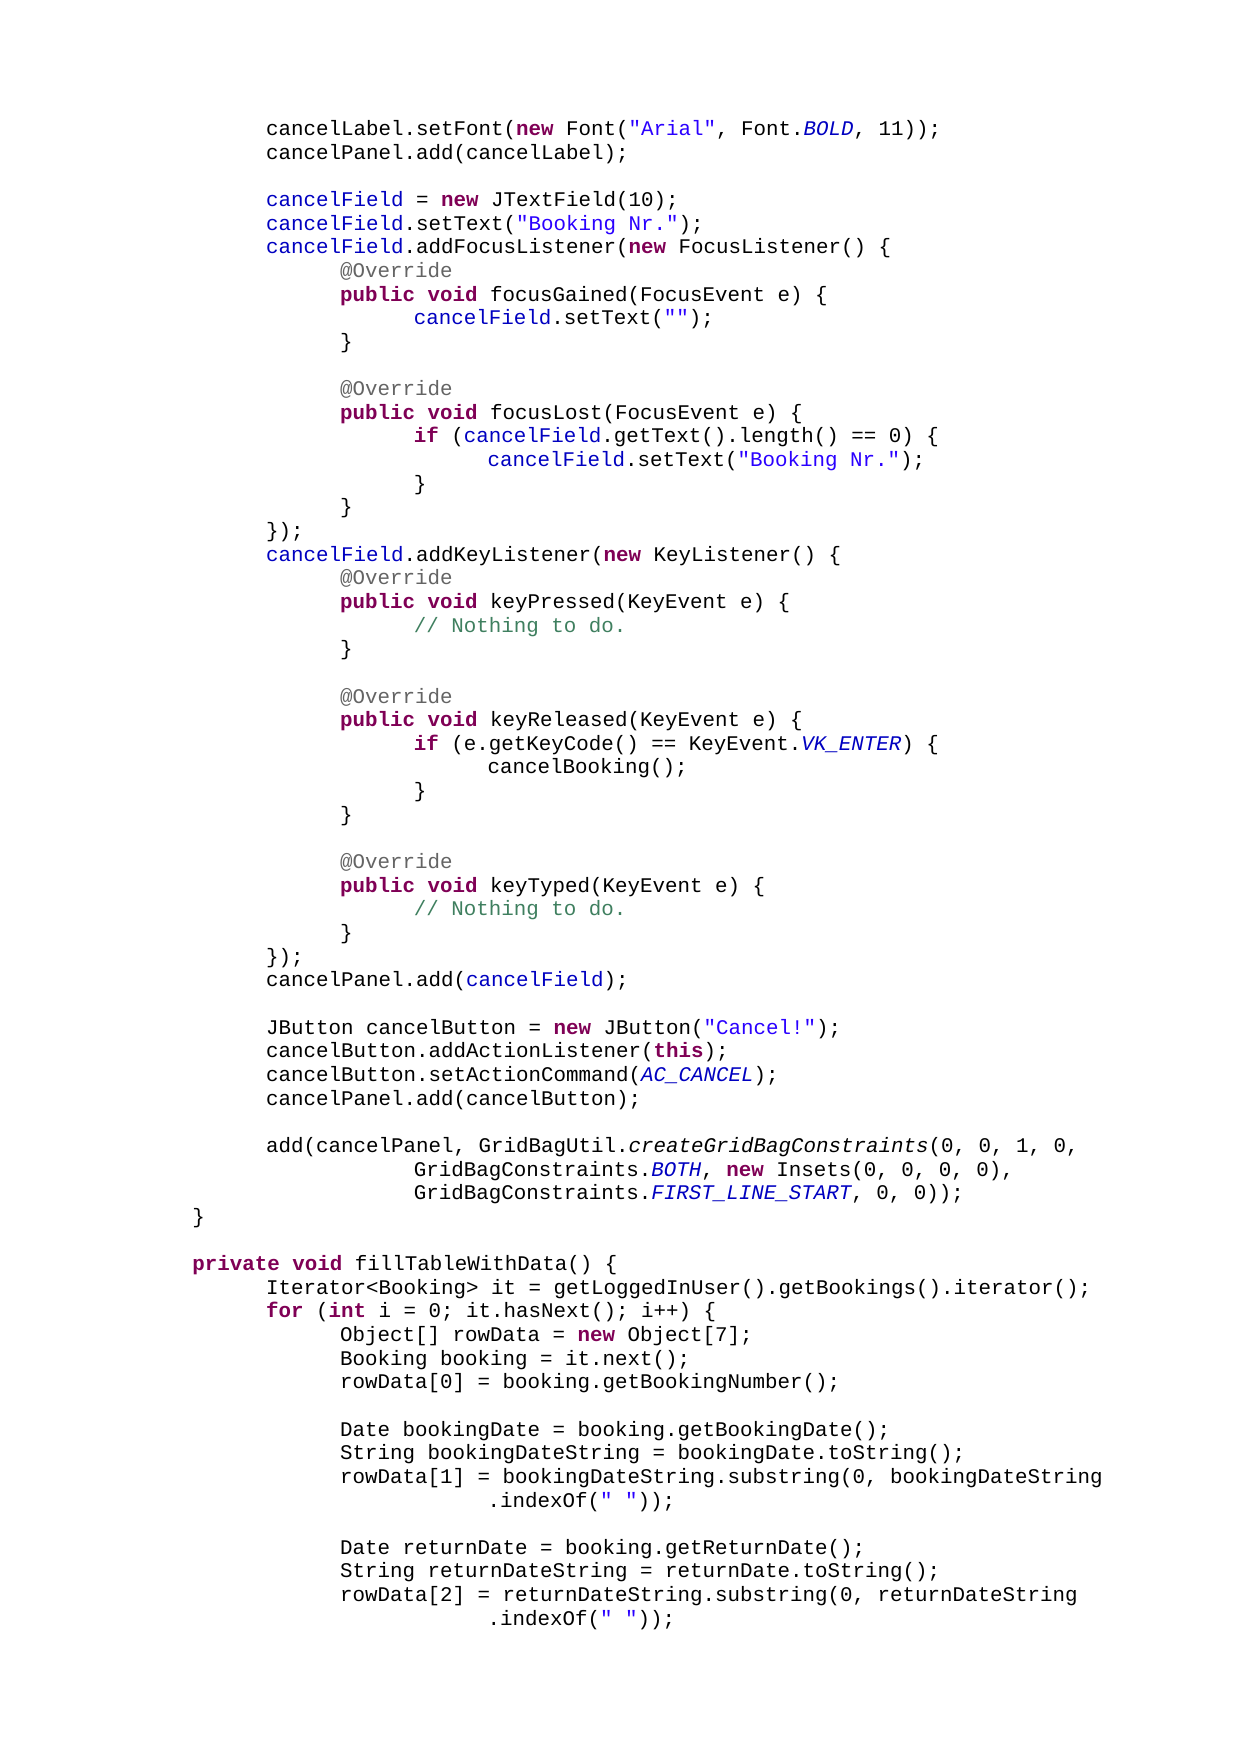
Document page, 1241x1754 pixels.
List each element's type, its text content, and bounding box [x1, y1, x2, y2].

text GridBagConstraints.FIRST_LINE_START, 0, 0)); [118, 1182, 1122, 1206]
text cancelPanel.add(cancelField); [118, 969, 1122, 993]
text // Nothing to do. [118, 615, 1122, 638]
text GridBagConstraints.BOTH, new Insets(0, 0, 0, 0), [118, 1158, 1122, 1182]
text public void keyReleased(KeyEvent e) { [118, 709, 1122, 733]
text Date bookingDate = booking.getBookingDate(); [118, 1419, 1122, 1442]
text @Override [118, 378, 1122, 402]
text public void focusLost(FocusEvent e) { [118, 402, 1122, 426]
text JButton cancelButton = new JButton("Cancel!"); [118, 1017, 1122, 1040]
text cancelBooking(); [118, 757, 1122, 780]
text if (cancelField.getText().length() == 0) { [118, 426, 1122, 449]
text } [118, 804, 1122, 827]
text }); [118, 520, 1122, 544]
text cancelField.setText("Booking Nr."); [118, 213, 1122, 236]
text .indexOf(" ")); [118, 1608, 1122, 1631]
text @Override [118, 851, 1122, 875]
text Booking booking = it.next(); [118, 1348, 1122, 1371]
text add(cancelPanel, GridBagUtil.createGridBagConstraints(0, 0, 1, 0, [118, 1135, 1122, 1158]
text String bookingDateString = bookingDate.toString(); [118, 1442, 1122, 1466]
text cancelField.setText("Booking Nr."); [118, 449, 1122, 473]
text String returnDateString = returnDate.toString(); [118, 1561, 1122, 1584]
text cancelField = new JTextField(10); [118, 189, 1122, 213]
text } [118, 638, 1122, 662]
text .indexOf(" ")); [118, 1489, 1122, 1513]
text public void focusGained(FocusEvent e) { [118, 284, 1122, 307]
text for (int i = 0; it.hasNext(); i++) { [118, 1300, 1122, 1324]
text cancelField.setText(""); [118, 307, 1122, 331]
text @Override [118, 260, 1122, 284]
text cancelButton.setActionCommand(AC_CANCEL); [118, 1064, 1122, 1088]
text } [118, 1206, 1122, 1229]
text @Override [118, 567, 1122, 591]
text } [118, 331, 1122, 354]
text }); [118, 946, 1122, 969]
text Date returnDate = booking.getReturnDate(); [118, 1537, 1122, 1561]
text public void keyTyped(KeyEvent e) { [118, 875, 1122, 898]
text private void fillTableWithData() { [118, 1253, 1122, 1277]
text rowData[2] = returnDateString.substring(0, returnDateString [118, 1584, 1122, 1608]
text } [118, 780, 1122, 804]
text } [118, 496, 1122, 520]
text cancelPanel.add(cancelButton); [118, 1088, 1122, 1111]
text cancelLabel.setFont(new Font("Arial", Font.BOLD, 11)); [118, 118, 1122, 142]
text cancelField.addFocusListener(new FocusListener() { [118, 236, 1122, 260]
text cancelPanel.add(cancelLabel); [118, 142, 1122, 165]
text rowData[0] = booking.getBookingNumber(); [118, 1371, 1122, 1395]
text cancelButton.addActionListener(this); [118, 1040, 1122, 1064]
text public void keyPressed(KeyEvent e) { [118, 591, 1122, 615]
text } [118, 473, 1122, 496]
text } [118, 922, 1122, 946]
text Object[] rowData = new Object[7]; [118, 1324, 1122, 1348]
text cancelField.addKeyListener(new KeyListener() { [118, 544, 1122, 567]
text rowData[1] = bookingDateString.substring(0, bookingDateString [118, 1466, 1122, 1489]
text @Override [118, 686, 1122, 709]
text Iterator<Booking> it = getLoggedInUser().getBookings().iterator(); [118, 1277, 1122, 1300]
text // Nothing to do. [118, 898, 1122, 922]
text if (e.getKeyCode() == KeyEvent.VK_ENTER) { [118, 733, 1122, 757]
